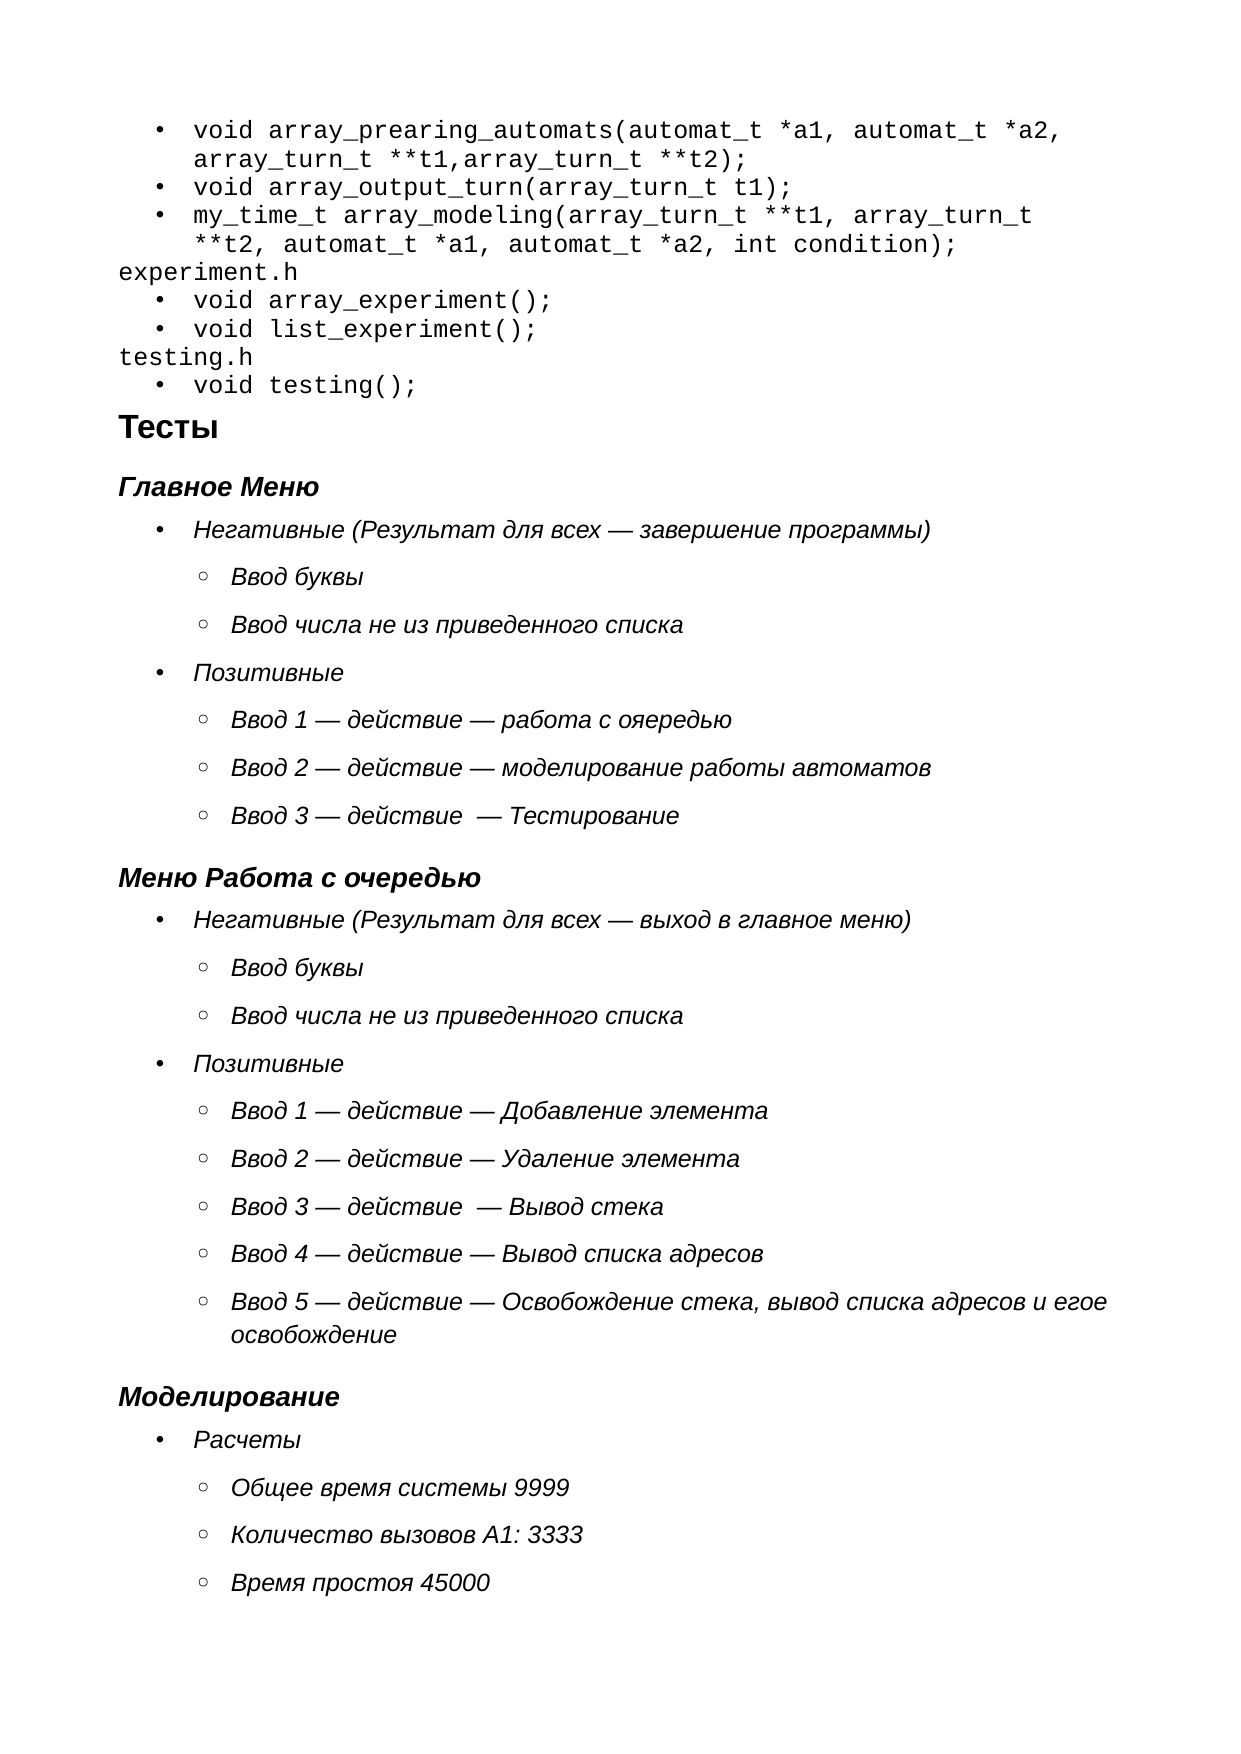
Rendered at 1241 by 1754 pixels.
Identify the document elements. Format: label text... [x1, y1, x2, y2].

subtitle Главное Меню [118, 470, 1122, 502]
subtitle Тесты [118, 407, 1122, 446]
list Негативные (Результат для всех — выход в главное меню) [156, 906, 1122, 934]
list Ввод числа не из приведенного списка [193, 1001, 1122, 1030]
list Ввод 1 — действие — Добавление элемента [193, 1096, 1122, 1125]
list Ввод буквы [193, 953, 1122, 982]
list void array_prearing_automats(automat_t *a1, automat_t *a2, array_turn_t **t1,array_turn_t **t2); [156, 118, 1122, 175]
list Ввод 4 — действие — Вывод списка адресов [193, 1239, 1122, 1268]
list Ввод числа не из приведенного списка [193, 610, 1122, 639]
list Количество вызовов А1: 3333 [193, 1520, 1122, 1549]
list Ввод 2 — действие — моделирование работы автоматов [193, 753, 1122, 782]
list Ввод 3 — действие — Тестирование [193, 801, 1122, 830]
list Время простоя 45000 [193, 1568, 1122, 1597]
list my_time_t array_modeling(array_turn_t **t1, array_turn_t **t2, automat_t *a1, automat_t *a2, int condition); [156, 203, 1122, 260]
list void list_experiment(); [156, 316, 1122, 345]
list Расчеты [156, 1425, 1122, 1454]
list Ввод 3 — действие — Вывод стека [193, 1192, 1122, 1221]
list Ввод буквы [193, 562, 1122, 591]
list Общее время системы 9999 [193, 1472, 1122, 1501]
list Негативные (Результат для всех — завершение программы) [156, 515, 1122, 543]
text experiment.h [118, 260, 1122, 288]
list Позитивные [156, 658, 1122, 687]
list void testing(); [156, 373, 1122, 401]
list Ввод 5 — действие — Освобождение стека, вывод списка адресов и егое освобождение [193, 1287, 1122, 1349]
subtitle Меню Работа с очередью [118, 861, 1122, 893]
list Позитивные [156, 1049, 1122, 1077]
list void array_experiment(); [156, 288, 1122, 316]
list Ввод 1 — действие — работа с ояередью [193, 706, 1122, 734]
list void array_output_turn(array_turn_t t1); [156, 175, 1122, 203]
text testing.h [118, 345, 1122, 373]
subtitle Моделирование [118, 1380, 1122, 1412]
list Ввод 2 — действие — Удаление элемента [193, 1144, 1122, 1173]
